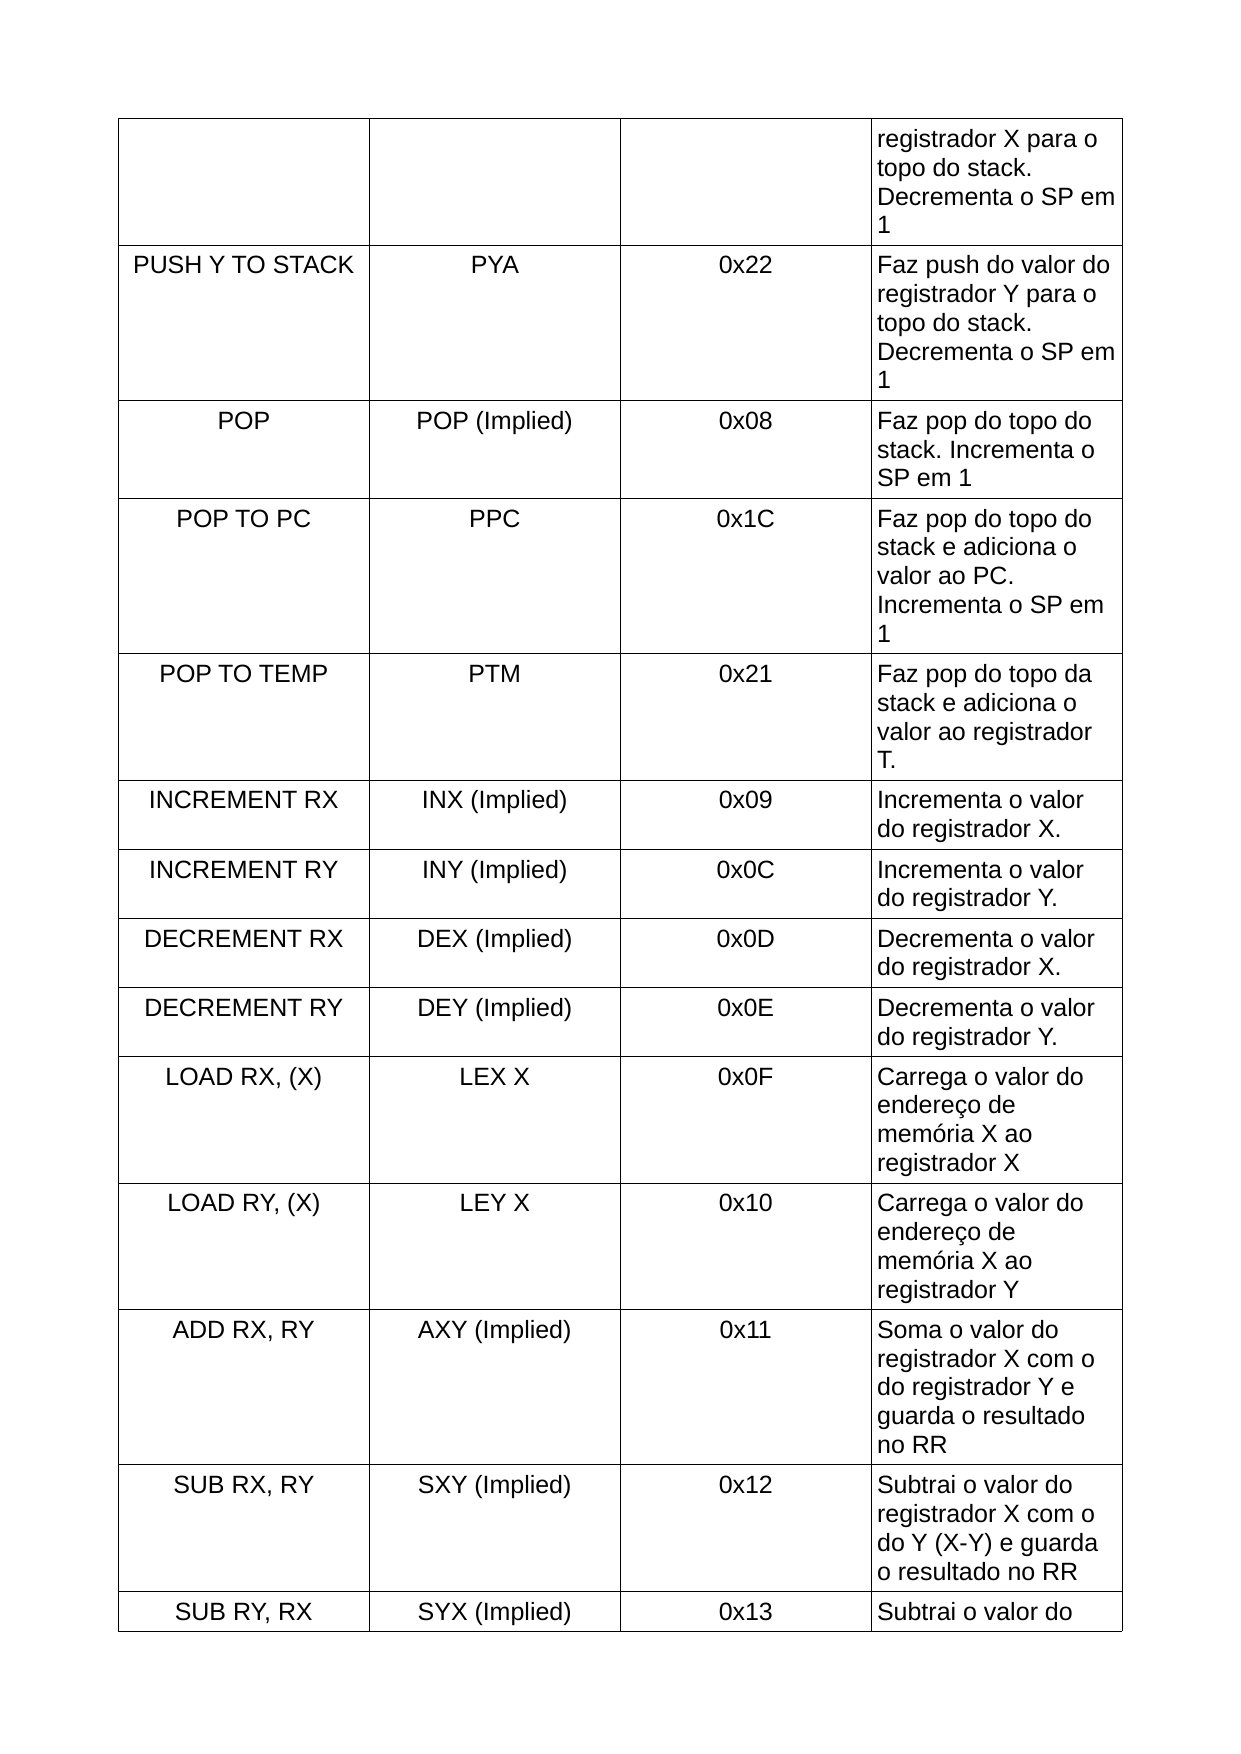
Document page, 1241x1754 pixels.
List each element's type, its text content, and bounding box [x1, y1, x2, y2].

table_cell Incrementa o valor do registrador X. [872, 781, 1122, 849]
table_cell 0x12 [621, 1465, 871, 1591]
table_cell INCREMENT RX [119, 781, 369, 849]
table_cell Faz pop do topo da stack e adiciona o valor ao registrador T. [872, 654, 1122, 780]
table_cell LEY X [370, 1184, 620, 1309]
table_cell [370, 119, 620, 245]
table_cell SUB RY, RX [119, 1592, 369, 1631]
table_cell 0x0E [621, 988, 871, 1056]
table_cell Subtrai o valor do [872, 1592, 1122, 1631]
table_cell POP (Implied) [370, 401, 620, 498]
table_cell Incrementa o valor do registrador Y. [872, 850, 1122, 918]
table_cell LOAD RX, (X) [119, 1057, 369, 1182]
table_cell AXY (Implied) [370, 1310, 620, 1464]
table_cell Faz push do valor do registrador Y para o topo do stack. Decrementa o SP em 1 [872, 246, 1122, 400]
table_cell Carrega o valor do endereço de memória X ao registrador Y [872, 1184, 1122, 1309]
table_cell Decrementa o valor do registrador X. [872, 919, 1122, 987]
table_cell Faz pop do topo do stack. Incrementa o SP em 1 [872, 401, 1122, 498]
table_cell POP TO TEMP [119, 654, 369, 780]
table_cell PPC [370, 499, 620, 653]
table_cell PTM [370, 654, 620, 780]
table_cell SUB RX, RY [119, 1465, 369, 1591]
table_cell 0x10 [621, 1184, 871, 1309]
table_cell 0x0F [621, 1057, 871, 1182]
table_cell INCREMENT RY [119, 850, 369, 918]
table_cell INX (Implied) [370, 781, 620, 849]
table_cell Subtrai o valor do registrador X com o do Y (X-Y) e guarda o resultado no RR [872, 1465, 1122, 1591]
table_cell Carrega o valor do endereço de memória X ao registrador X [872, 1057, 1122, 1182]
table_cell 0x1C [621, 499, 871, 653]
table_cell Soma o valor do registrador X com o do registrador Y e guarda o resultado no RR [872, 1310, 1122, 1464]
table_cell [621, 119, 871, 245]
table_cell DECREMENT RX [119, 919, 369, 987]
table_cell 0x21 [621, 654, 871, 780]
table_cell 0x08 [621, 401, 871, 498]
table_cell registrador X para o topo do stack. Decrementa o SP em 1 [872, 119, 1122, 245]
table_cell PUSH Y TO STACK [119, 246, 369, 400]
table_cell DEY (Implied) [370, 988, 620, 1056]
table_cell 0x0C [621, 850, 871, 918]
table_cell 0x22 [621, 246, 871, 400]
table_cell 0x13 [621, 1592, 871, 1631]
table_cell Decrementa o valor do registrador Y. [872, 988, 1122, 1056]
table_cell LOAD RY, (X) [119, 1184, 369, 1309]
table_cell 0x0D [621, 919, 871, 987]
table_cell LEX X [370, 1057, 620, 1182]
table_cell SXY (Implied) [370, 1465, 620, 1591]
table_cell ADD RX, RY [119, 1310, 369, 1464]
table_cell Faz pop do topo do stack e adiciona o valor ao PC. Incrementa o SP em 1 [872, 499, 1122, 653]
table_cell SYX (Implied) [370, 1592, 620, 1631]
table_cell [119, 119, 369, 245]
table_cell DEX (Implied) [370, 919, 620, 987]
table_cell POP [119, 401, 369, 498]
table_cell PYA [370, 246, 620, 400]
table_cell POP TO PC [119, 499, 369, 653]
table_cell 0x11 [621, 1310, 871, 1464]
table_cell 0x09 [621, 781, 871, 849]
table_cell INY (Implied) [370, 850, 620, 918]
table_cell DECREMENT RY [119, 988, 369, 1056]
